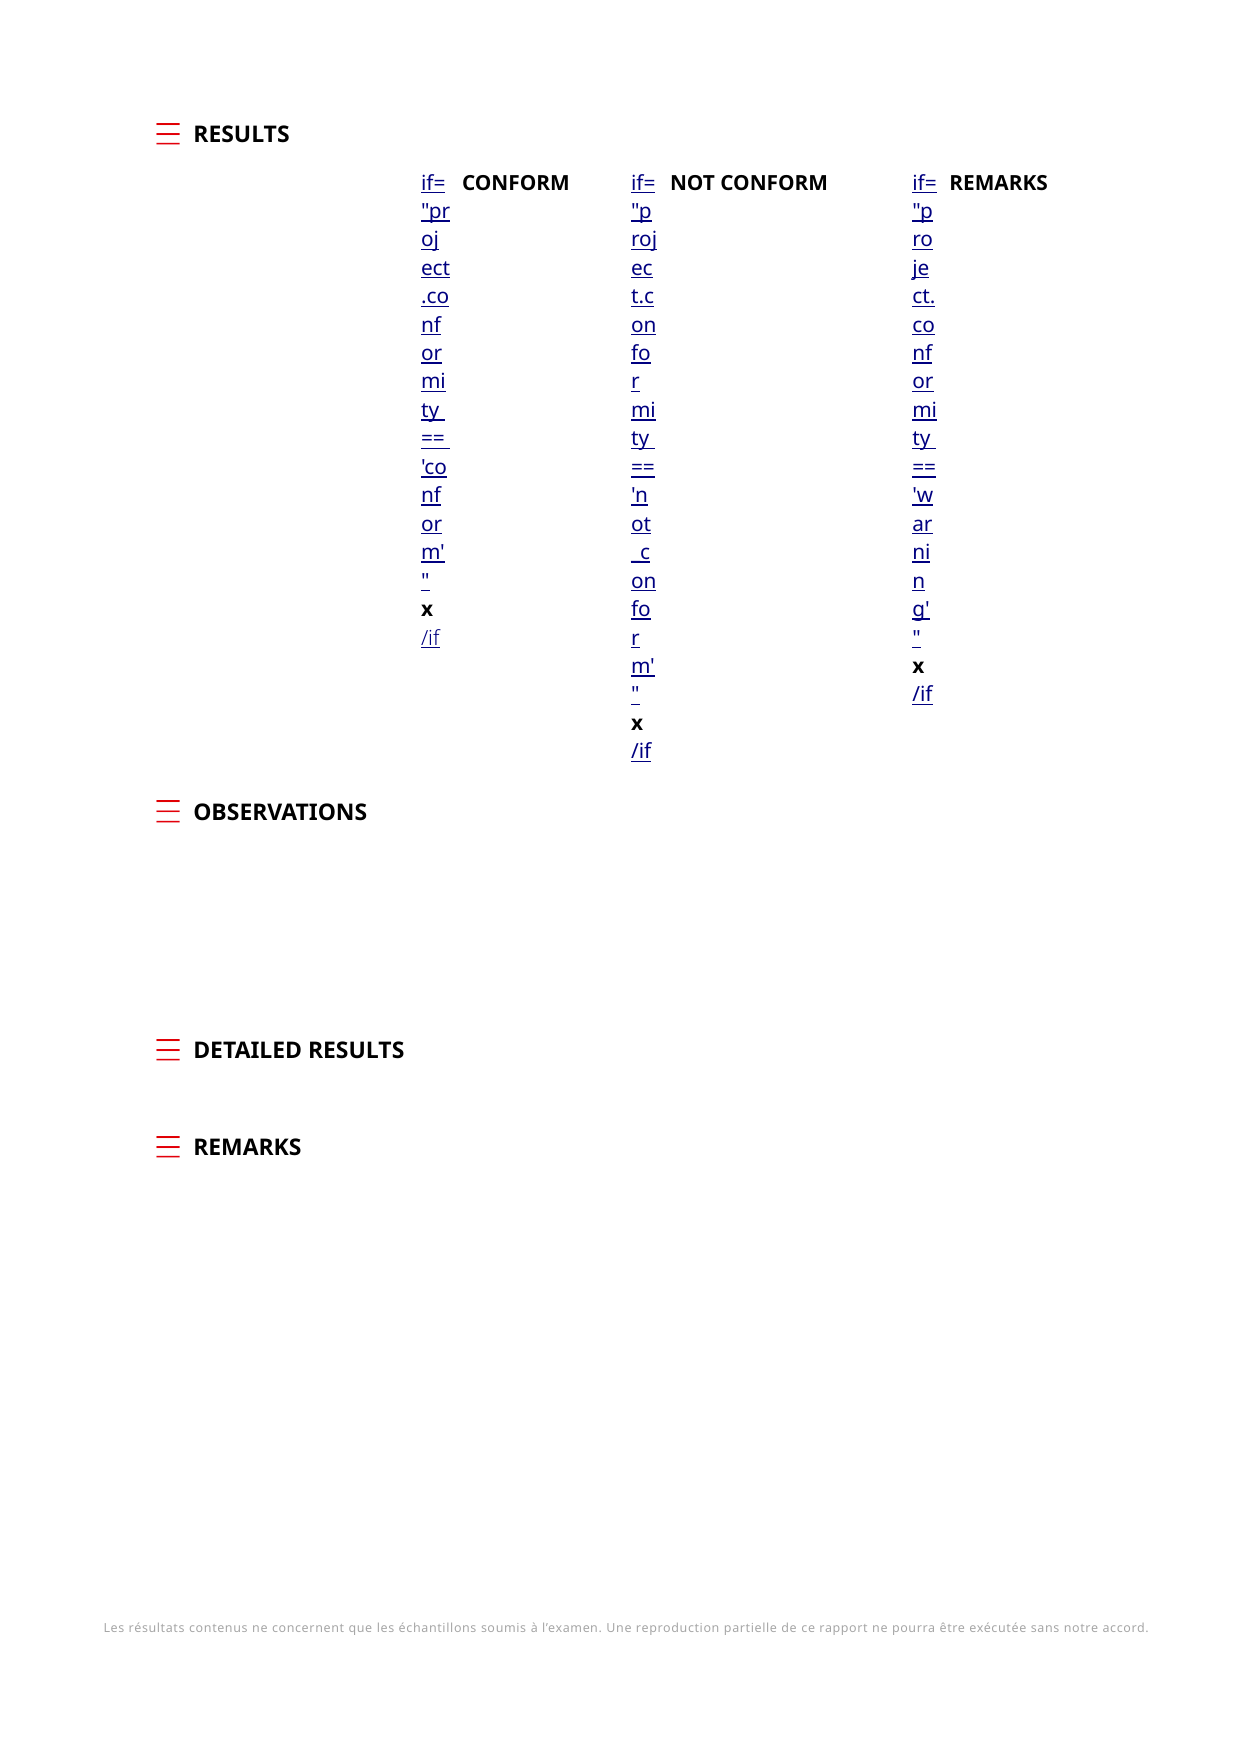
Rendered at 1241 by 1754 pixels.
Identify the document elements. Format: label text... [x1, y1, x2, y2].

subtitle RESULTS [156, 118, 1122, 149]
picture [156, 1135, 180, 1158]
subtitle OBSERVATIONS [156, 796, 1122, 827]
table_header if="project.conformity == 'conform'" x /if [415, 162, 456, 771]
table_header REMARKS [943, 162, 1123, 771]
table_header [193, 839, 1042, 953]
table_header if="project.conformity == 'not_conform'" x /if [625, 162, 664, 771]
table_header NOT CONFORM [664, 162, 906, 771]
subtitle REMARKS [156, 1131, 1122, 1162]
picture [156, 799, 180, 823]
subtitle DETAILED RESULTS [156, 1034, 1122, 1065]
picture [156, 122, 180, 145]
picture [156, 1038, 180, 1061]
table_header CONFORM [456, 162, 625, 771]
table_header [118, 162, 415, 771]
table_header if="project.conformity == 'warning'" x /if [906, 162, 943, 771]
